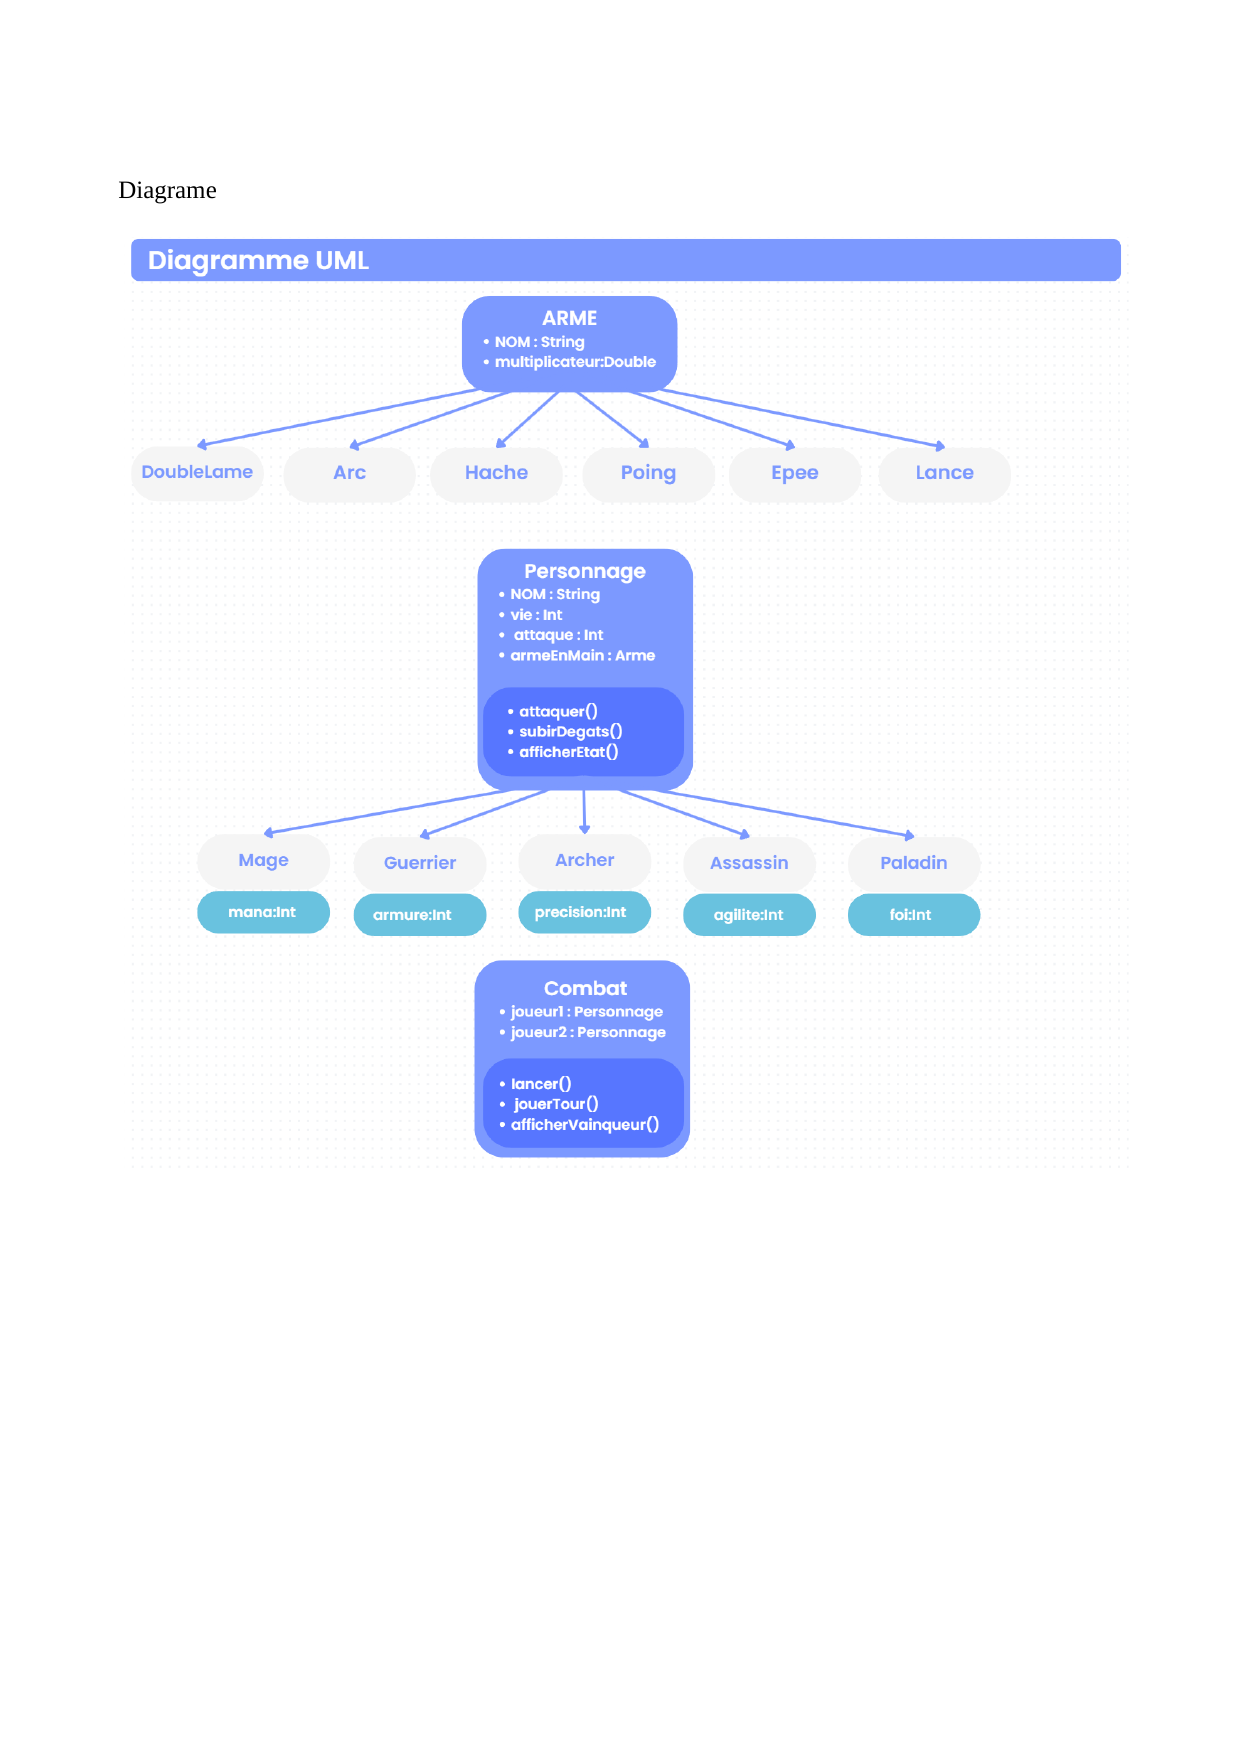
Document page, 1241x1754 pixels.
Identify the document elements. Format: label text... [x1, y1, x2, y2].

picture [124, 237, 1129, 1172]
text Diagrame [118, 176, 1122, 204]
